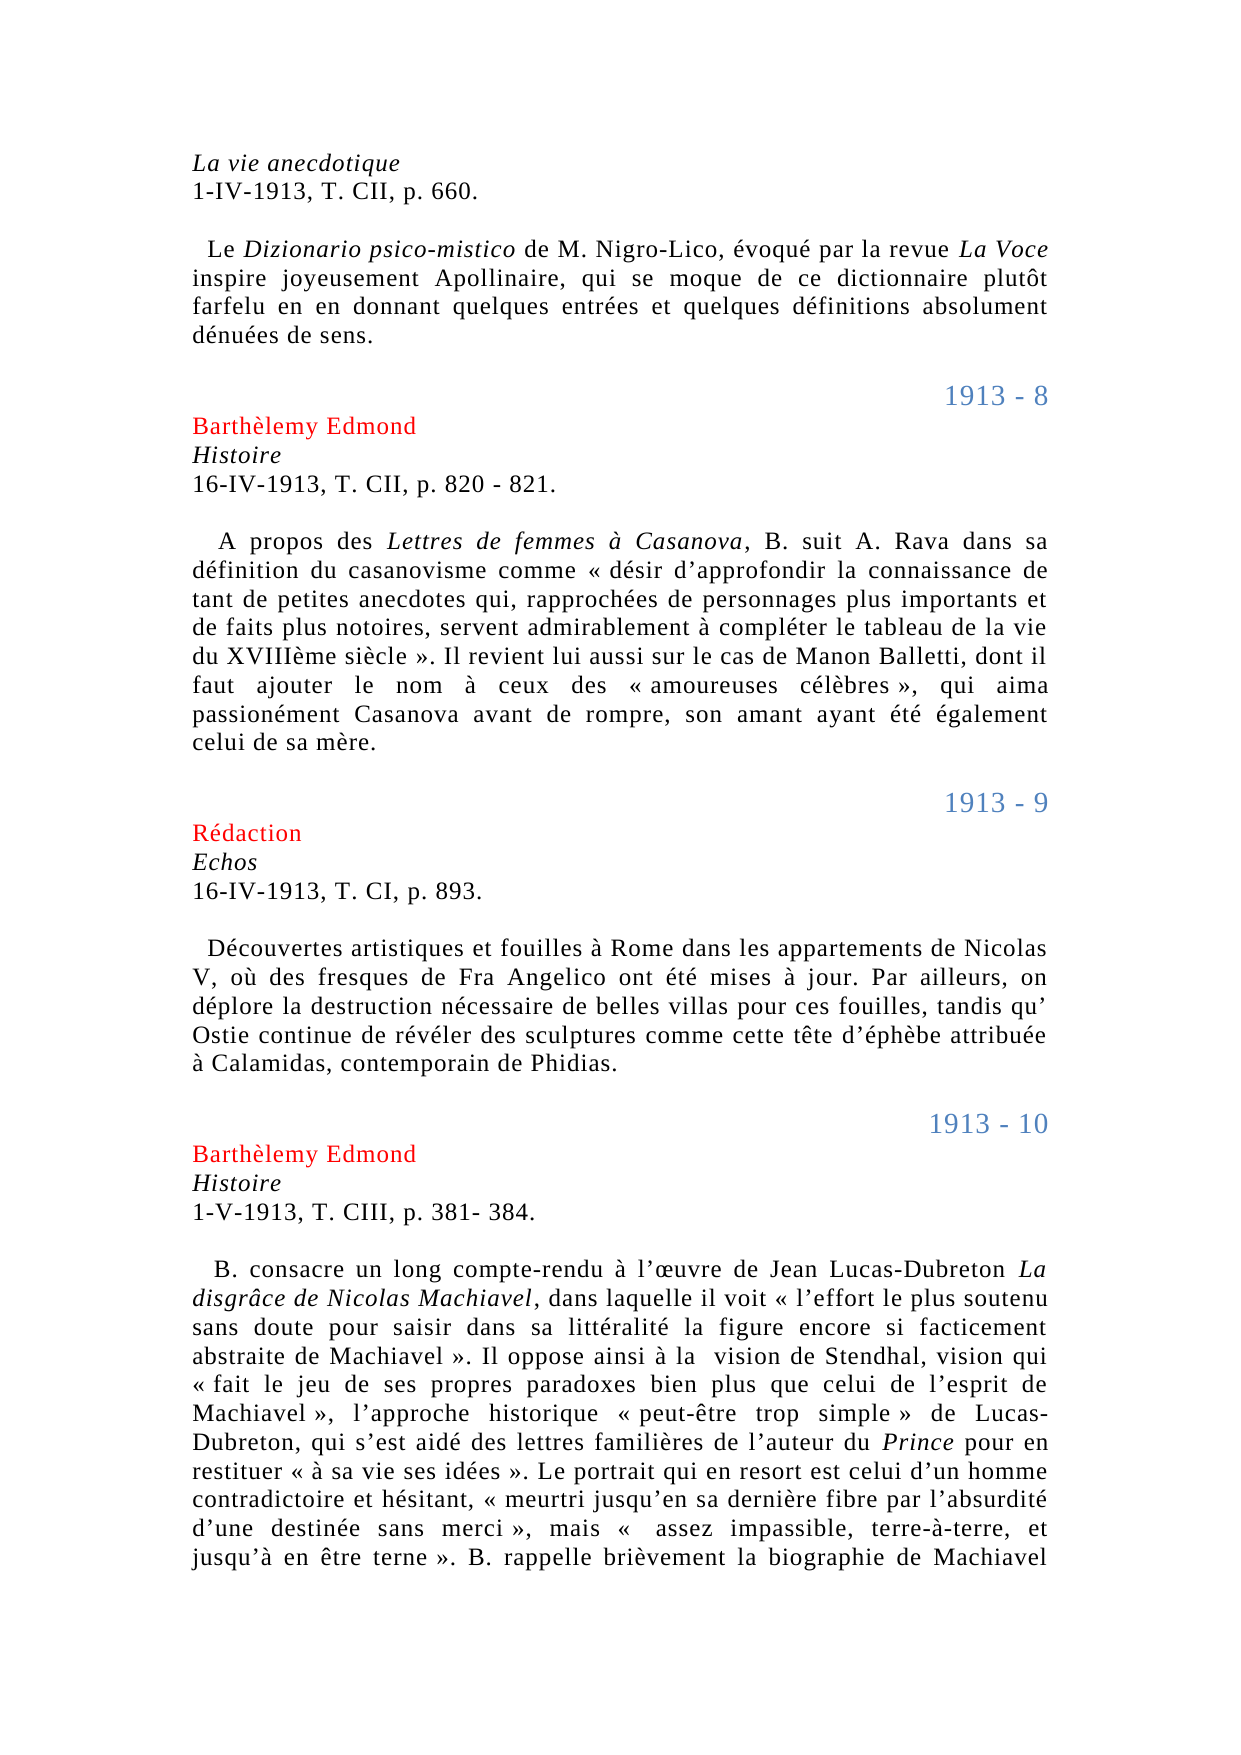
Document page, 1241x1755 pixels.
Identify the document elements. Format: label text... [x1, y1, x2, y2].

text Barthèlemy Edmond [192, 411, 1048, 440]
text Le Dizionario psico-mistico de M. Nigro-Lico, évoqué par la revue La Voce inspire joyeusement Apollinaire, qui se moque de ce dictionnaire plutôt farfelu en en donnant quelques entrées et quelques définitions absolument dénuées de sens. [192, 234, 1048, 349]
text Découvertes artistiques et fouilles à Rome dans les appartements de Nicolas V, où des fresques de Fra Angelico ont été mises à jour. Par ailleurs, on déplore la destruction nécessaire de belles villas pour ces fouilles, tandis qu’ Ostie continue de révéler des sculptures comme cette tête d’éphèbe attribuée à Calamidas, contemporain de Phidias. [192, 933, 1048, 1077]
text Barthèlemy Edmond [192, 1139, 1048, 1168]
text Echos [192, 847, 1048, 876]
text 1-V-1913, T. CIII, p. 381- 384. [192, 1197, 1048, 1226]
text 16-IV-1913, T. CII, p. 820 - 821. [192, 469, 1048, 497]
subtitle 1913 - 10 [192, 1106, 1048, 1139]
text B. consacre un long compte-rendu à l’œuvre de Jean Lucas-Dubreton La disgrâce de Nicolas Machiavel, dans laquelle il voit « l’effort le plus soutenu sans doute pour saisir dans sa littéralité la figure encore si facticement abstraite de Machiavel ». Il oppose ainsi à la vision de Stendhal, vision qui « fait le jeu de ses propres paradoxes bien plus que celui de l’esprit de Machiavel », l’approche historique « peut-être trop simple » de Lucas-Dubreton, qui s’est aidé des lettres familières de l’auteur du Prince pour en restituer « à sa vie ses idées ». Le portrait qui en resort est celui d’un homme contradictoire et hésitant, « meurtri jusqu’en sa dernière fibre par l’absurdité d’une destinée sans merci », mais « assez impassible, terre-à-terre, et jusqu’à en être terne ». B. rappelle brièvement la biographie de Machiavel [192, 1254, 1048, 1571]
text Rédaction [192, 818, 1048, 847]
text A propos des Lettres de femmes à Casanova, B. suit A. Rava dans sa définition du casanovisme comme « désir d’approfondir la connaissance de tant de petites anecdotes qui, rapprochées de personnages plus importants et de faits plus notoires, servent admirablement à compléter le tableau de la vie du XVIIIème siècle ». Il revient lui aussi sur le cas de Manon Balletti, dont il faut ajouter le nom à ceux des « amoureuses célèbres », qui aima passionément Casanova avant de rompre, son amant ayant été également celui de sa mère. [192, 526, 1048, 756]
text 1-IV-1913, T. CII, p. 660. [192, 176, 1048, 205]
subtitle 1913 - 9 [192, 785, 1048, 818]
text 16-IV-1913, T. CI, p. 893. [192, 876, 1048, 905]
text La vie anecdotique [192, 148, 1048, 176]
text Histoire [192, 1168, 1048, 1197]
subtitle 1913 - 8 [192, 378, 1048, 411]
text Histoire [192, 440, 1048, 469]
